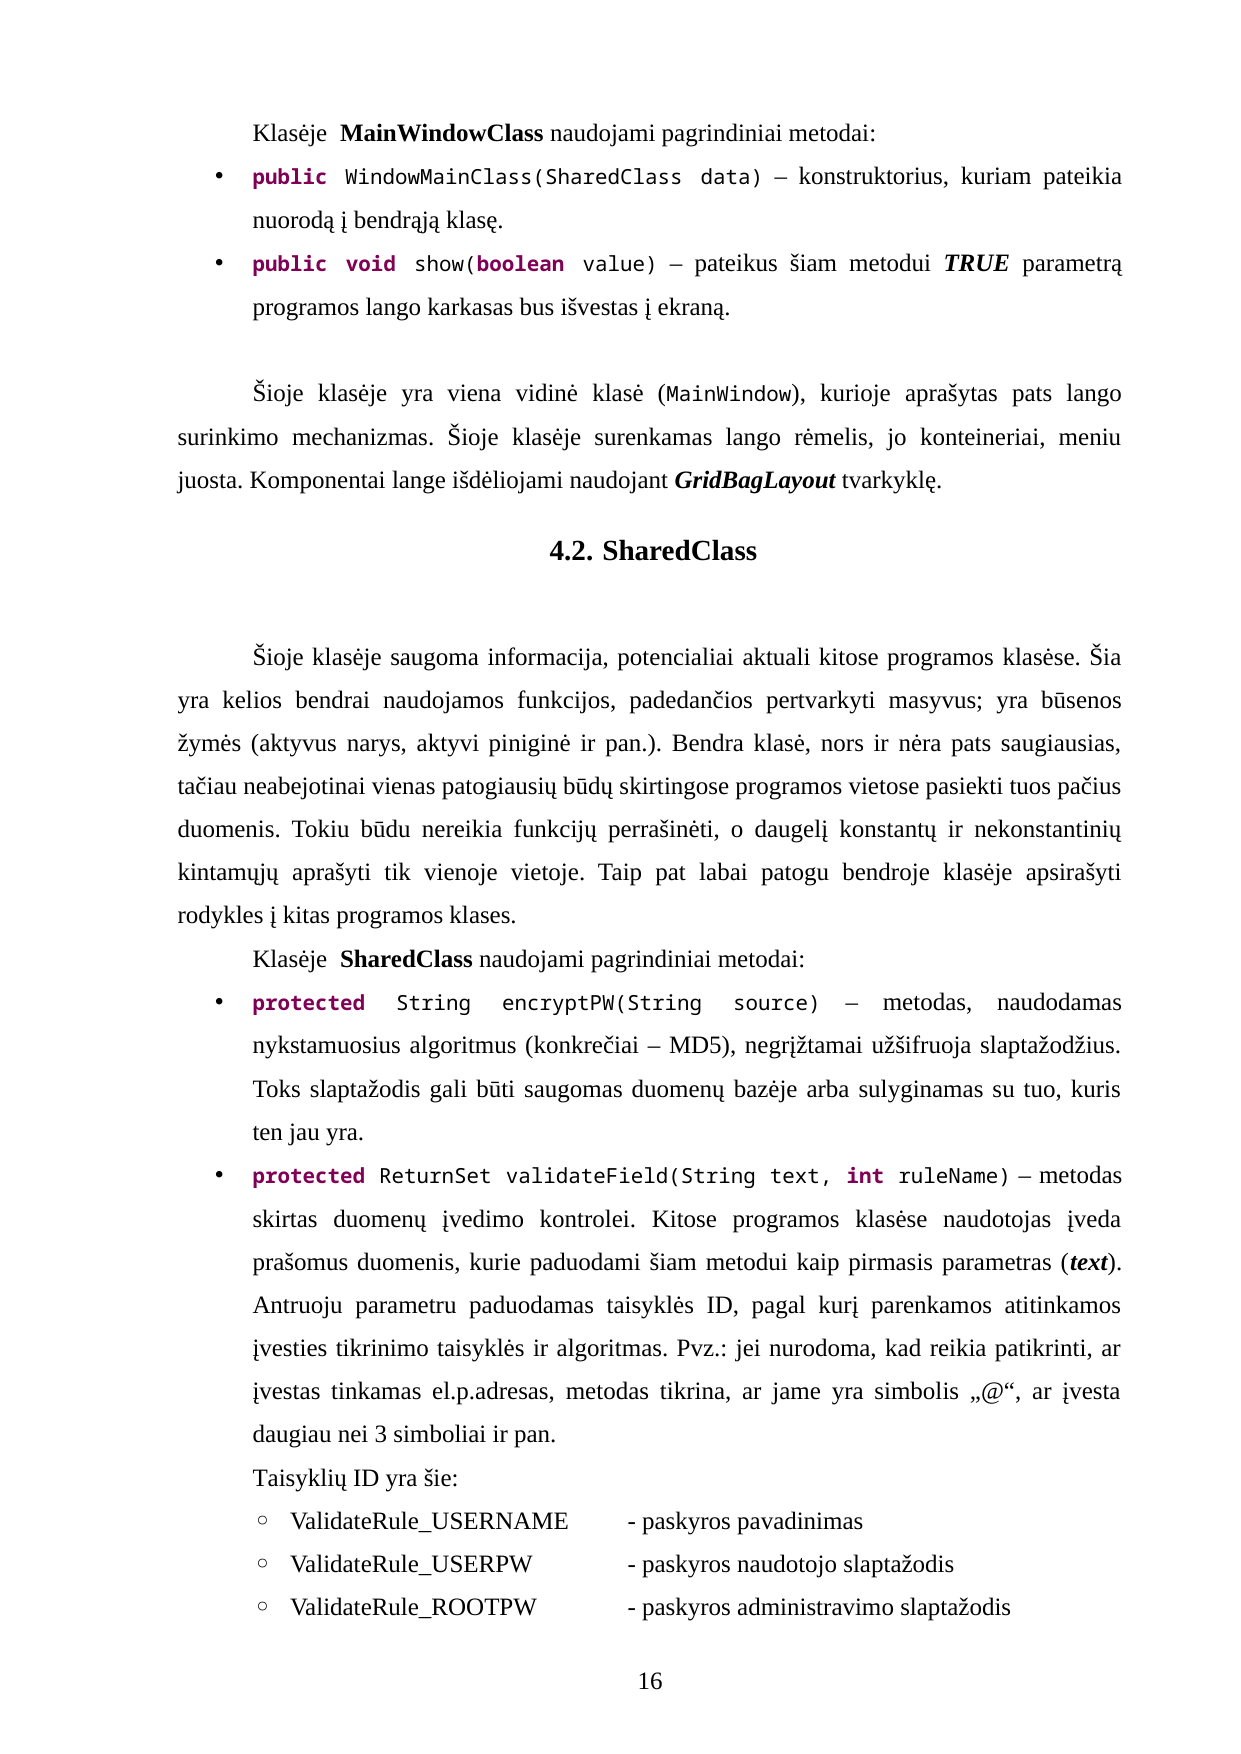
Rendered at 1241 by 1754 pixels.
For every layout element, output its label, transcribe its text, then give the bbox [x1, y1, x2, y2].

list ValidateRule_USERNAME - paskyros pavadinimas [252, 1506, 1122, 1534]
list protected String encryptPW(String source) – metodas, naudodamas nykstamuosius algoritmus (konkrečiai – MD5), negrįžtamai užšifruoja slaptažodžius. Toks slaptažodis gali būti saugomas duomenų bazėje arba sulyginamas su tuo, kuris ten jau yra. [215, 987, 1122, 1146]
text Klasėje SharedClass naudojami pagrindiniai metodai: [177, 944, 1122, 972]
list protected ReturnSet validateField(String text, int ruleName) – metodas skirtas duomenų įvedimo kontrolei. Kitose programos klasėse naudotojas įveda prašomus duomenis, kurie paduodami šiam metodui kaip pirmasis parametras (text). Antruoju parametru paduodamas taisyklės ID, pagal kurį parenkamos atitinkamos įvesties tikrinimo taisyklės ir algoritmas. Pvz.: jei nurodoma, kad reikia patikrinti, ar įvestas tinkamas el.p.adresas, metodas tikrina, ar jame yra simbolis „@“, ar įvesta daugiau nei 3 simboliai ir pan. Taisyklių ID yra šie: [215, 1160, 1122, 1491]
list public WindowMainClass(SharedClass data) – konstruktorius, kuriam pateikia nuorodą į bendrąją klasę. [215, 161, 1122, 234]
list public void show(boolean value) – pateikus šiam metodui TRUE parametrą programos lango karkasas bus išvestas į ekraną. [215, 248, 1122, 321]
text Klasėje MainWindowClass naudojami pagrindiniai metodai: [177, 118, 1122, 147]
subtitle SharedClass [177, 533, 1122, 567]
list ValidateRule_USERPW - paskyros naudotojo slaptažodis [252, 1549, 1122, 1578]
list ValidateRule_ROOTPW - paskyros administravimo slaptažodis [252, 1592, 1122, 1621]
text Šioje klasėje saugoma informacija, potencialiai aktuali kitose programos klasėse. Šia yra kelios bendrai naudojamos funkcijos, padedančios pertvarkyti masyvus; yra būsenos žymės (aktyvus narys, aktyvi piniginė ir pan.). Bendra klasė, nors ir nėra pats saugiausias, tačiau neabejotinai vienas patogiausių būdų skirtingose programos vietose pasiekti tuos pačius duomenis. Tokiu būdu nereikia funkcijų perrašinėti, o daugelį konstantų ir nekonstantinių kintamųjų aprašyti tik vienoje vietoje. Taip pat labai patogu bendroje klasėje apsirašyti rodykles į kitas programos klases. [177, 642, 1122, 929]
text Šioje klasėje yra viena vidinė klasė (MainWindow), kurioje aprašytas pats lango surinkimo mechanizmas. Šioje klasėje surenkamas lango rėmelis, jo konteineriai, meniu juosta. Komponentai lange išdėliojami naudojant GridBagLayout tvarkyklę. [177, 378, 1122, 494]
